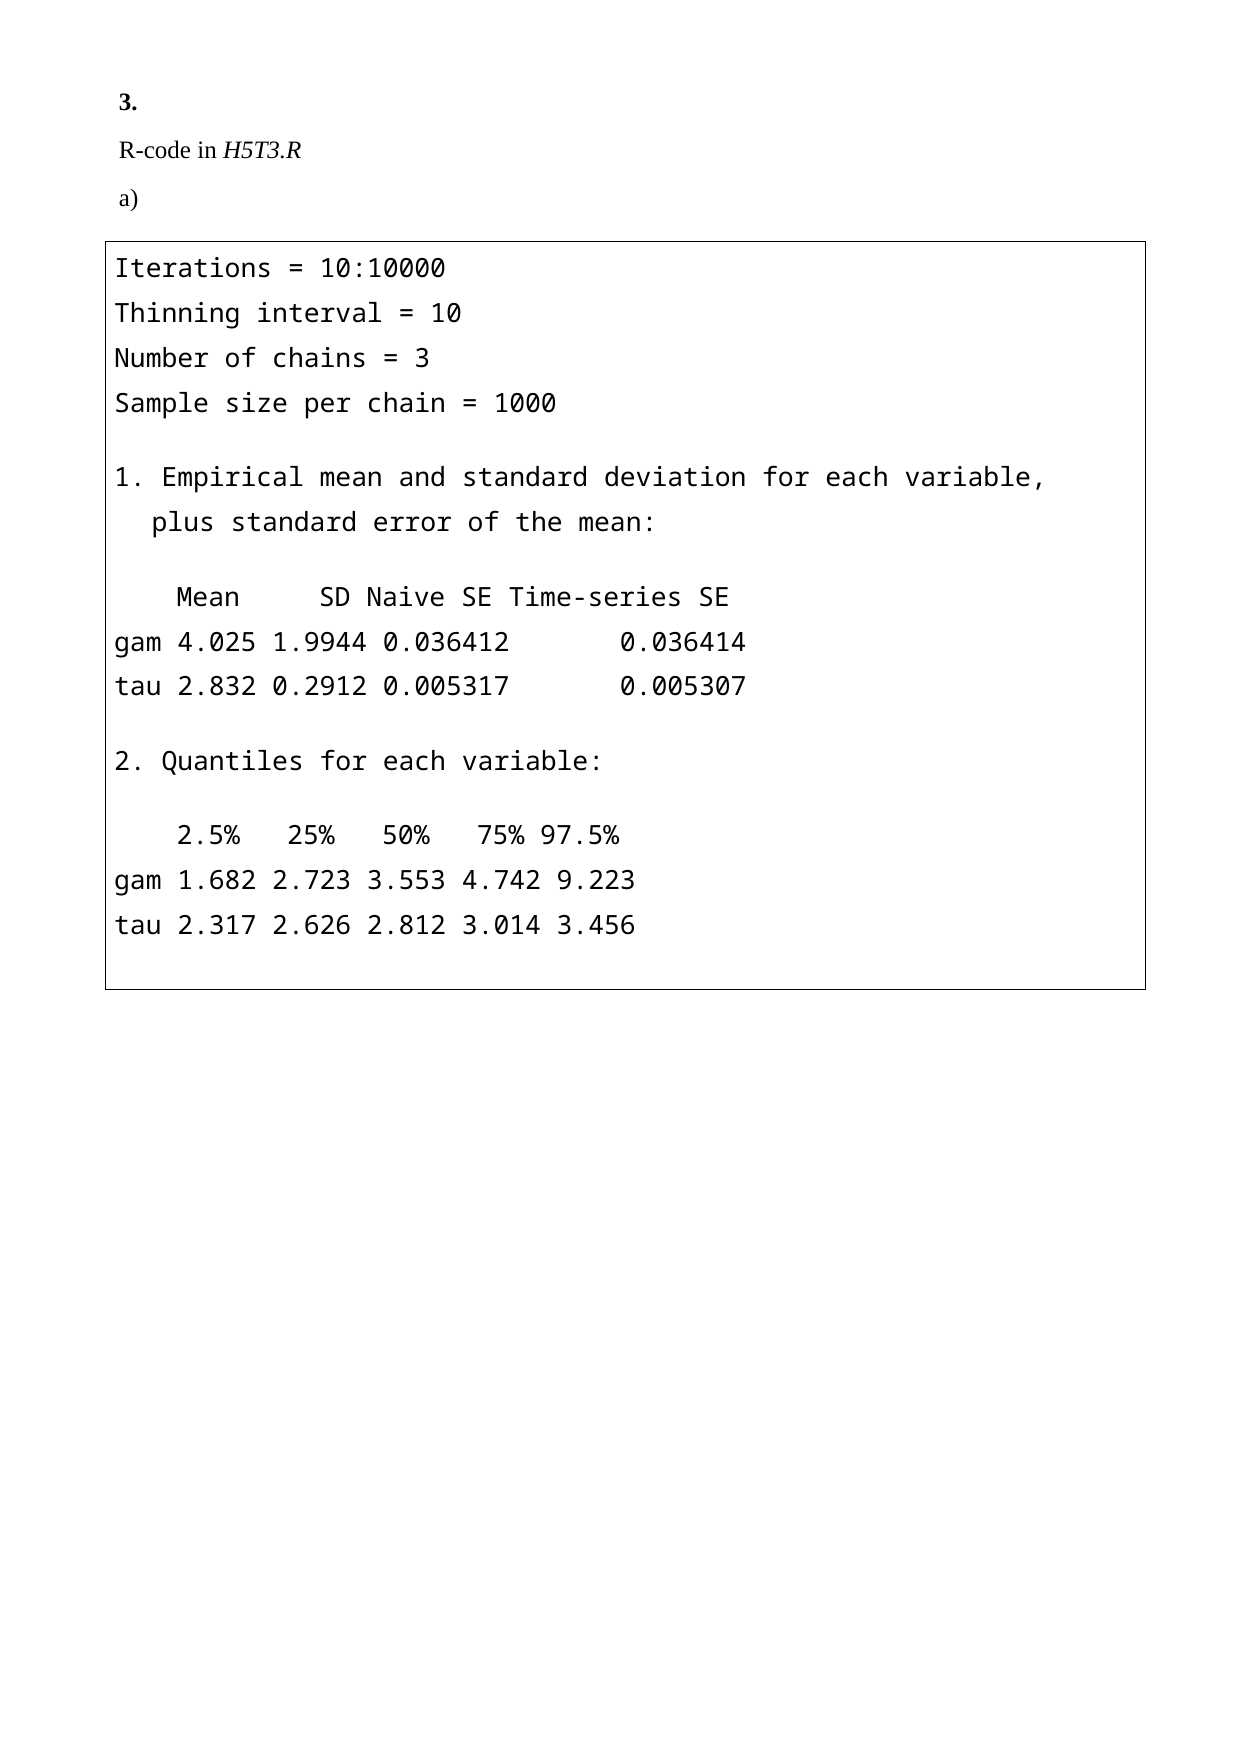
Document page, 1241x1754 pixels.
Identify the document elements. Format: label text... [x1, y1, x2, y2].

text 1. Empirical mean and standard deviation for each variable, [114, 458, 1137, 494]
text Mean SD Naive SE Time-series SE [114, 578, 1137, 614]
text Iterations = 10:10000 [114, 249, 1137, 285]
text 2. Quantiles for each variable: [114, 742, 1137, 778]
text Sample size per chain = 1000 [114, 384, 1137, 420]
text a) [119, 183, 1121, 211]
text Number of chains = 3 [114, 339, 1137, 375]
text plus standard error of the mean: [114, 503, 1137, 539]
text 3. [119, 87, 1121, 116]
text gam 1.682 2.723 3.553 4.742 9.223 [114, 861, 1137, 897]
text tau 2.832 0.2912 0.005317 0.005307 [114, 668, 1137, 703]
text Thinning interval = 10 [114, 294, 1137, 330]
text [106, 242, 1145, 989]
text 2.5% 25% 50% 75% 97.5% [114, 816, 1137, 852]
text tau 2.317 2.626 2.812 3.014 3.456 [114, 906, 1137, 942]
text gam 4.025 1.9944 0.036412 0.036414 [114, 623, 1137, 659]
text R-code in H5T3.R [119, 135, 1121, 164]
